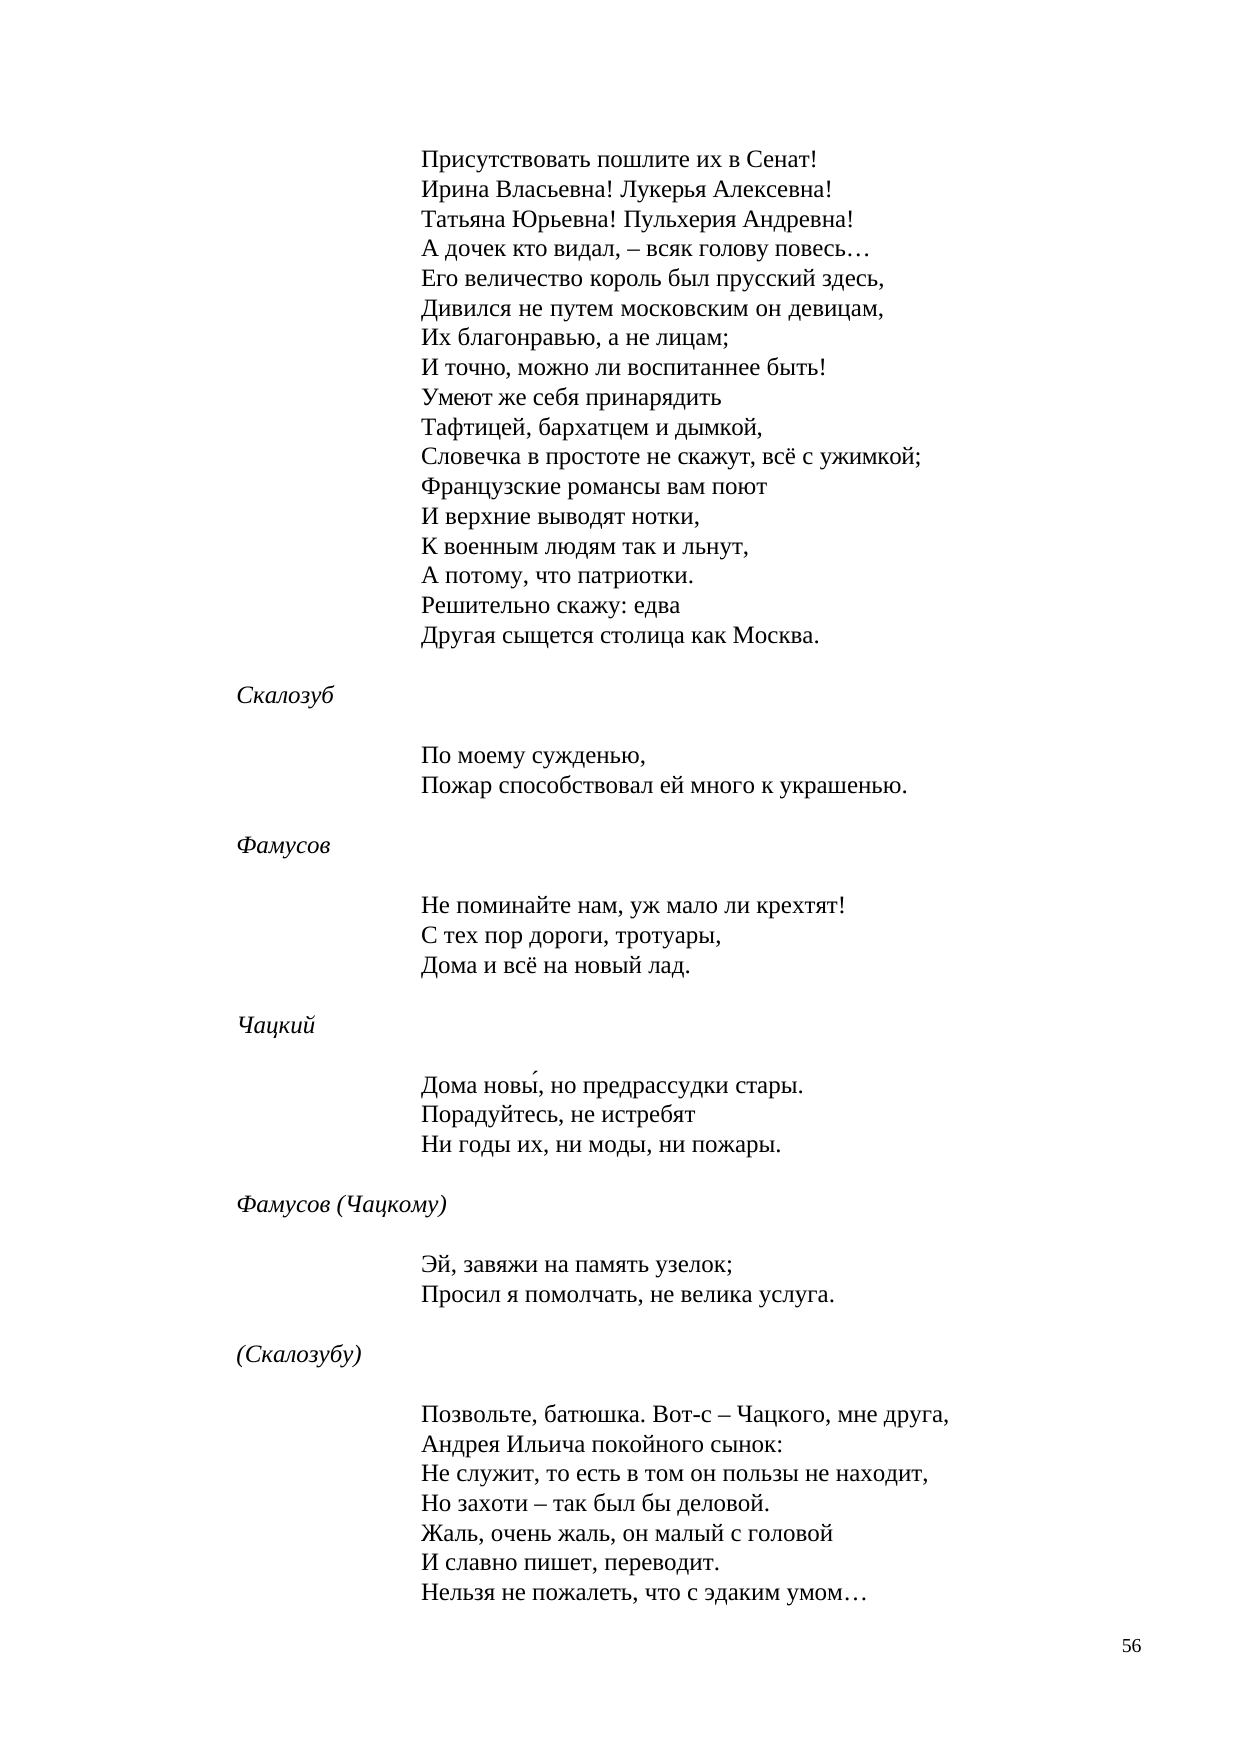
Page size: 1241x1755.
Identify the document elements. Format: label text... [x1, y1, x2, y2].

text Пожар способствовал ей много к украшенью. [421, 770, 1168, 799]
text По моему сужденью, [421, 740, 1168, 769]
text Словечка в простоте не скажут, всё с ужимкой; Французские романсы вам поют [421, 441, 923, 500]
text Фамусов (Чацкому) [236, 1189, 1168, 1218]
text Чацкий [236, 1010, 1168, 1038]
text И верхние выводят нотки, [421, 501, 1168, 529]
text Нельзя не пожалеть, что с эдаким умом… [421, 1577, 1168, 1606]
text (Скалозубу) [236, 1339, 1168, 1368]
text Другая сыщется столица как Москва. [421, 620, 1168, 649]
text Ни годы их, ни моды, ни пожары. [421, 1129, 1168, 1158]
text Дома и всё на новый лад. [421, 950, 1168, 978]
text Не служит, то есть в том он пользы не находит, Но захоти – так был бы деловой. [421, 1458, 931, 1517]
text Его величество король был прусский здесь, Дивился не путем московским он девицам, Их благонравью, а не лицам; [421, 263, 884, 351]
text Жаль, очень жаль, он малый с головой И славно пишет, переводит. [421, 1518, 846, 1576]
text Эй, завяжи на память узелок; [421, 1249, 1168, 1278]
text Не поминайте нам, уж мало ли крехтят! С тех пор дороги, тротуары, [421, 890, 857, 949]
text Скалозуб [236, 680, 1168, 709]
text К военным людям так и льнут, А потому, что патриотки. [421, 531, 758, 589]
text Присутствовать пошлите их в Сенат! Ирина Власьевна! Лукерья Алексевна! Татьяна Юрьевна! Пульхерия Андревна! А дочек кто видал, – всяк голову повесь… [421, 144, 872, 262]
text И точно, можно ли воспитаннее быть! Умеют же себя принарядить Тафтицей, бархатцем и дымкой, [421, 352, 829, 440]
text Дома новы́, но предрассудки стары. Порадуйтесь, не истребят [421, 1070, 893, 1128]
text Решительно скажу: едва [421, 590, 1168, 619]
text Фамусов [236, 830, 1168, 859]
text Позвольте, батюшка. Вот-с – Чацкого, мне друга, Андрея Ильича покойного сынок: [421, 1399, 951, 1457]
text Просил я помолчать, не велика услуга. [421, 1279, 1168, 1308]
